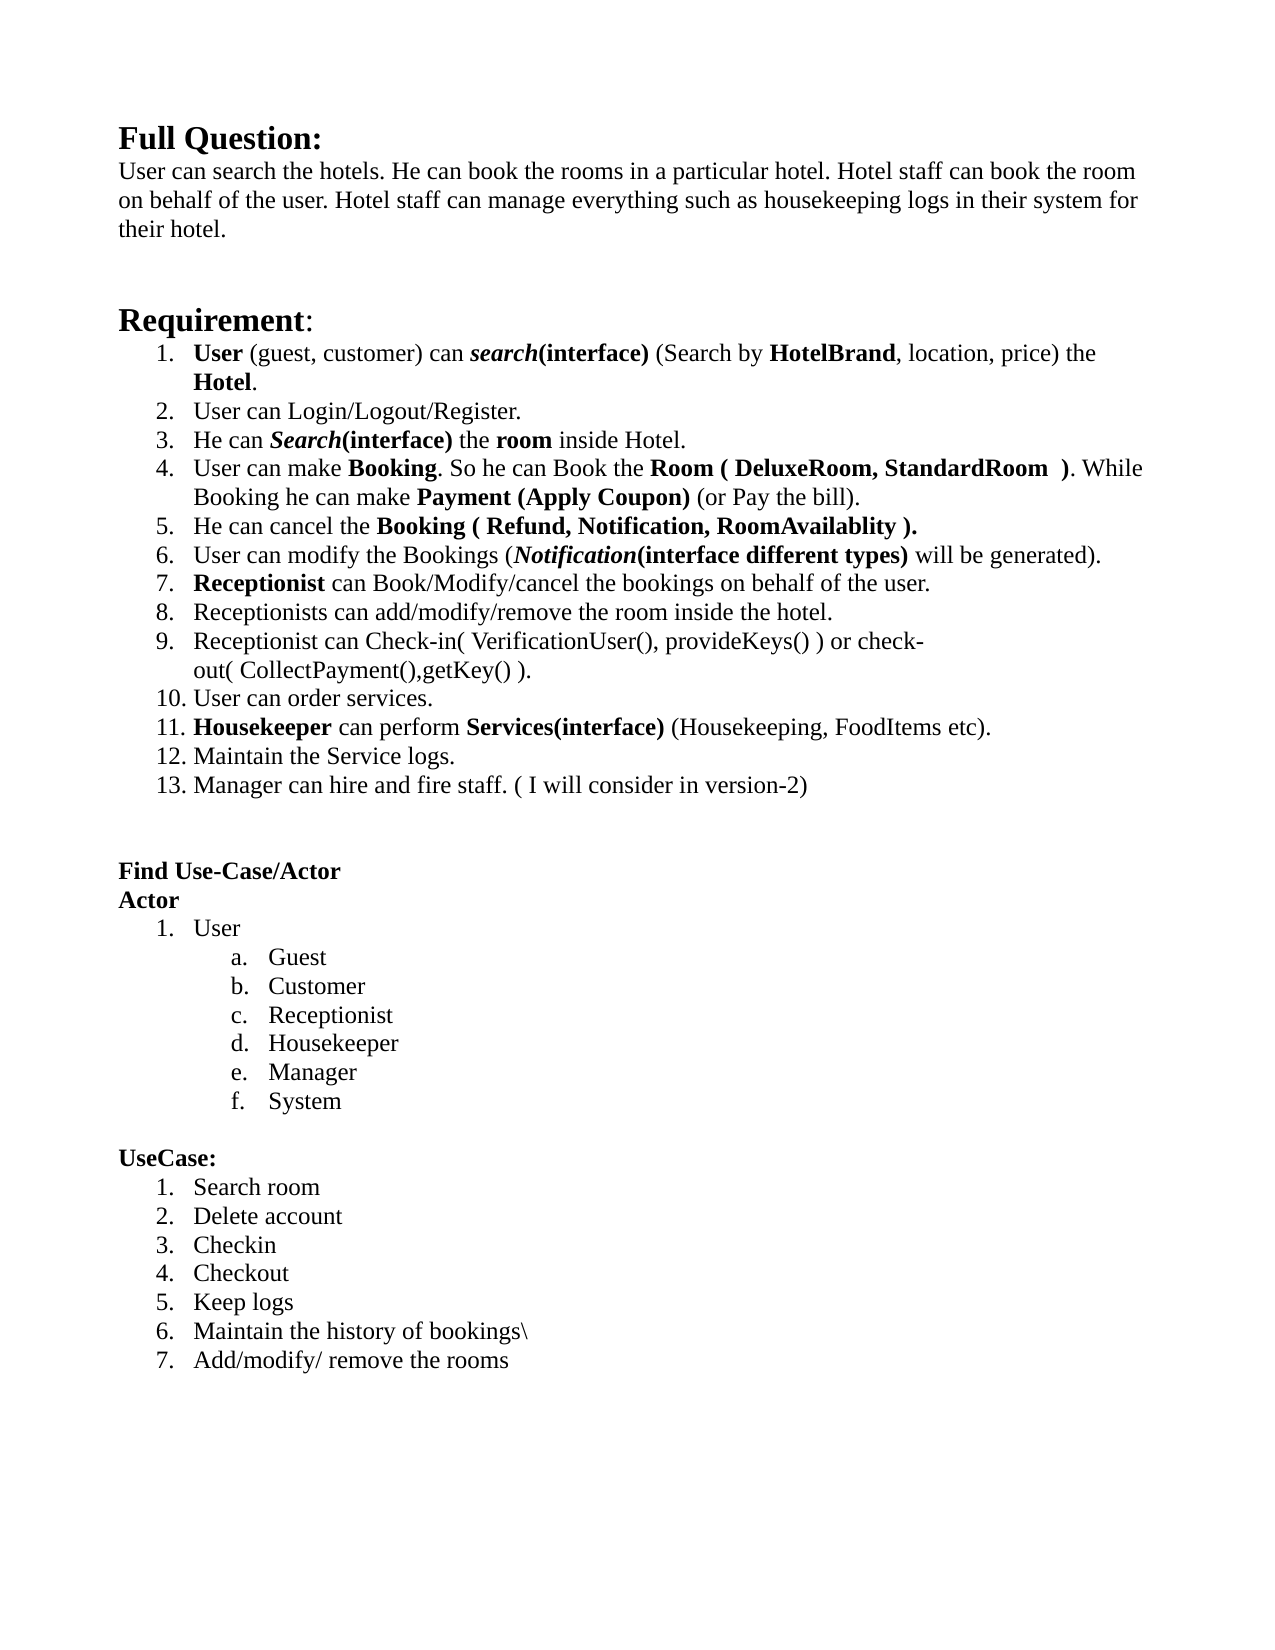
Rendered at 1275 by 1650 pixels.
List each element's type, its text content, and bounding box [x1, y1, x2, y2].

list Customer [231, 971, 1157, 1000]
list Keep logs [156, 1287, 1157, 1316]
list User (guest, customer) can search(interface) (Search by HotelBrand, location, price) the Hotel. [156, 338, 1157, 396]
text Find Use-Case/Actor [118, 856, 1157, 885]
list Add/modify/ remove the rooms [156, 1345, 1157, 1373]
list Maintain the Service logs. [156, 741, 1157, 770]
list Housekeeper can perform Services(interface) (Housekeeping, FoodItems etc). [156, 712, 1157, 741]
list Maintain the history of bookings\ [156, 1316, 1157, 1345]
list He can cancel the Booking ( Refund, Notification, RoomAvailablity ). [156, 511, 1157, 540]
list User can order services. [156, 683, 1157, 712]
list Receptionist can Check-in( VerificationUser(), provideKeys() ) or check-out( CollectPayment(),getKey() ). [156, 626, 1157, 683]
list Receptionist [231, 1000, 1157, 1028]
list Manager [231, 1057, 1157, 1086]
text Full Question: [118, 118, 1157, 156]
text Requirement: [118, 300, 1157, 338]
list Delete account [156, 1201, 1157, 1230]
list Search room [156, 1172, 1157, 1201]
text Actor [118, 885, 1157, 913]
list Receptionists can add/modify/remove the room inside the hotel. [156, 597, 1157, 626]
list Checkin [156, 1230, 1157, 1258]
list Guest [231, 942, 1157, 971]
list Checkout [156, 1258, 1157, 1287]
list He can Search(interface) the room inside Hotel. [156, 425, 1157, 453]
list User can modify the Bookings (Notification(interface different types) will be generated). [156, 540, 1157, 568]
text UseCase: [118, 1143, 1157, 1172]
list User can make Booking. So he can Book the Room ( DeluxeRoom, StandardRoom ). While Booking he can make Payment (Apply Coupon) (or Pay the bill). [156, 453, 1157, 511]
list System [231, 1086, 1157, 1115]
text User can search the hotels. He can book the rooms in a particular hotel. Hotel staff can book the room on behalf of the user. Hotel staff can manage everything such as housekeeping logs in their system for their hotel. [118, 156, 1157, 243]
list Housekeeper [231, 1028, 1157, 1057]
list User [156, 913, 1157, 942]
list Manager can hire and fire staff. ( I will consider in version-2) [156, 770, 1157, 798]
list User can Login/Logout/Register. [156, 396, 1157, 425]
list Receptionist can Book/Modify/cancel the bookings on behalf of the user. [156, 568, 1157, 597]
